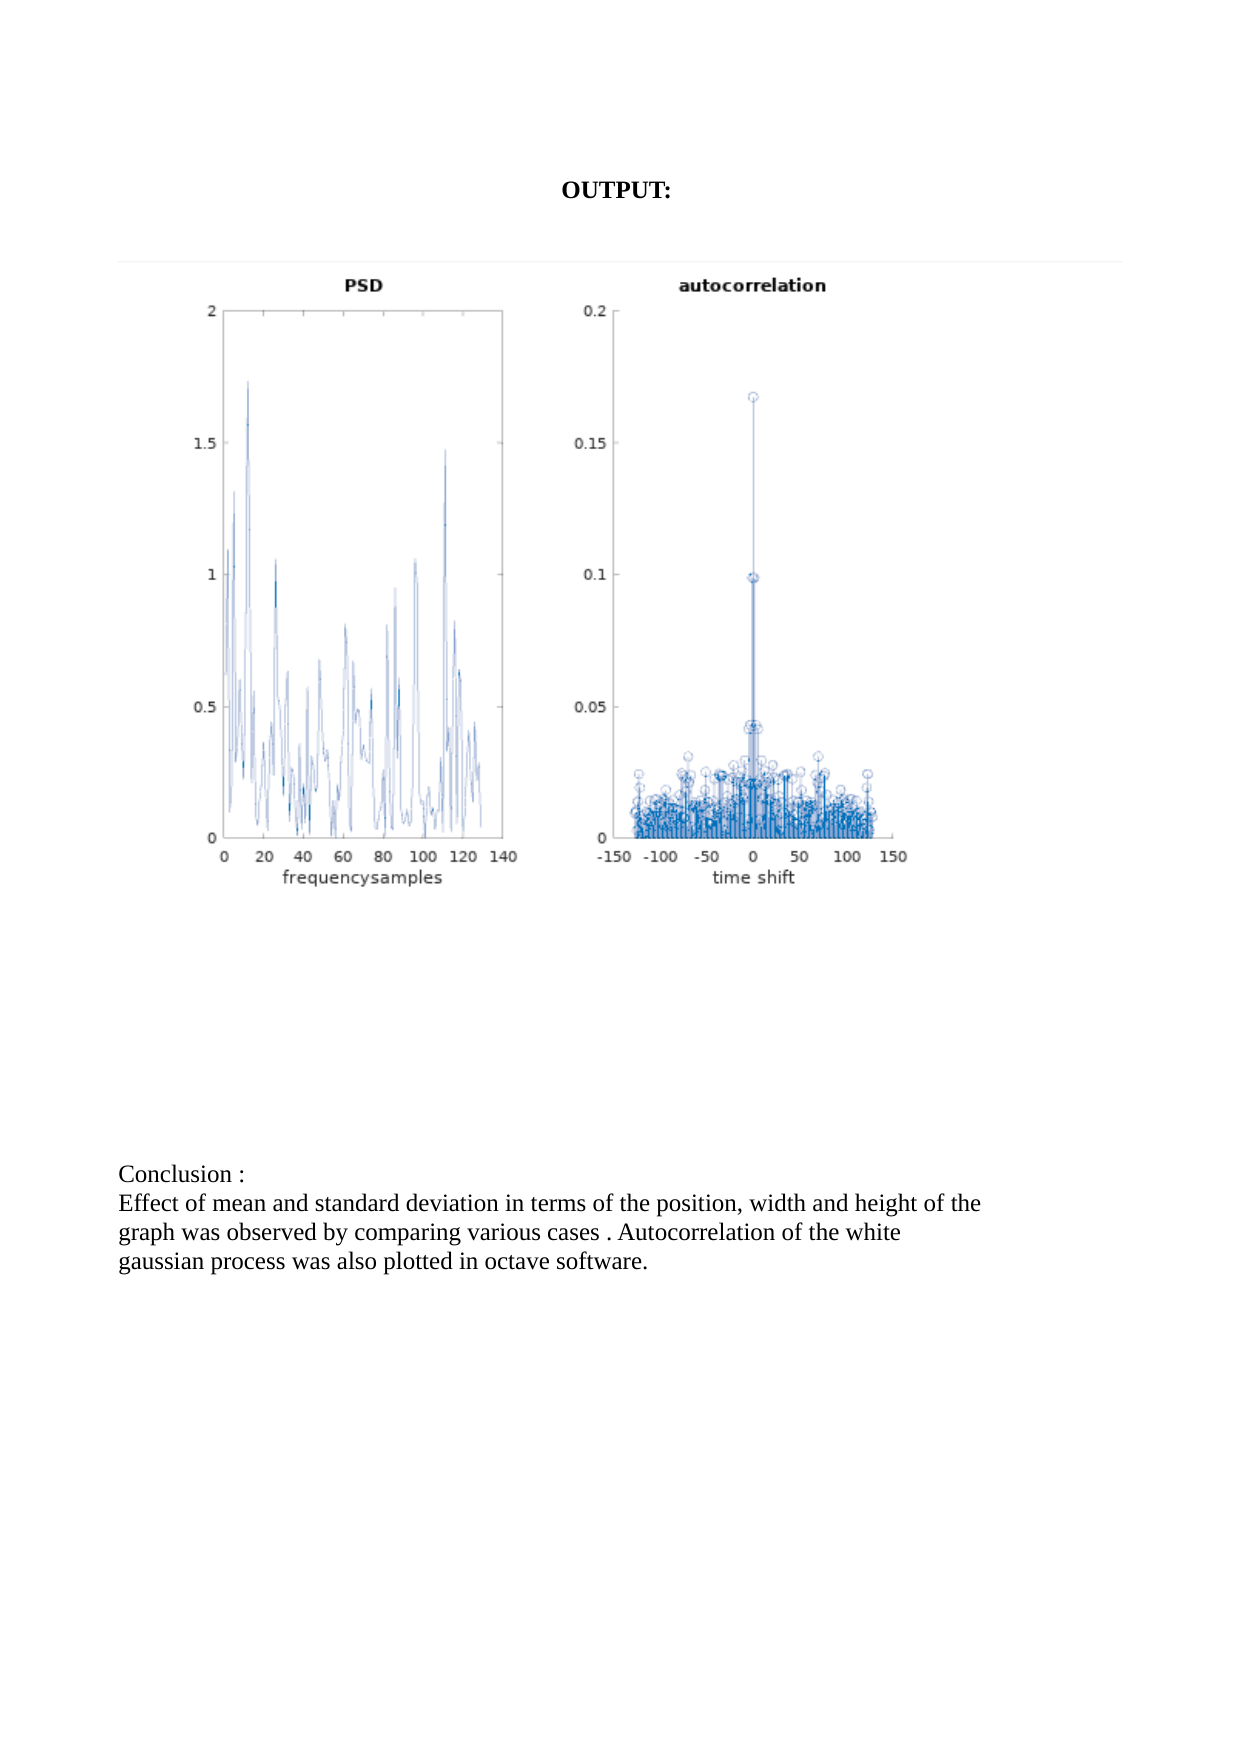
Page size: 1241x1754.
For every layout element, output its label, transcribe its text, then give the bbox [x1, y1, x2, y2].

picture [118, 261, 1123, 987]
text gaussian process was also plotted in octave software. [118, 1246, 1122, 1274]
text graph was observed by comparing various cases . Autocorrelation of the white [118, 1217, 1122, 1246]
text Effect of mean and standard deviation in terms of the position, width and height of the [118, 1188, 1122, 1217]
text OUTPUT: [118, 176, 1122, 204]
text Conclusion : [118, 1159, 1122, 1188]
